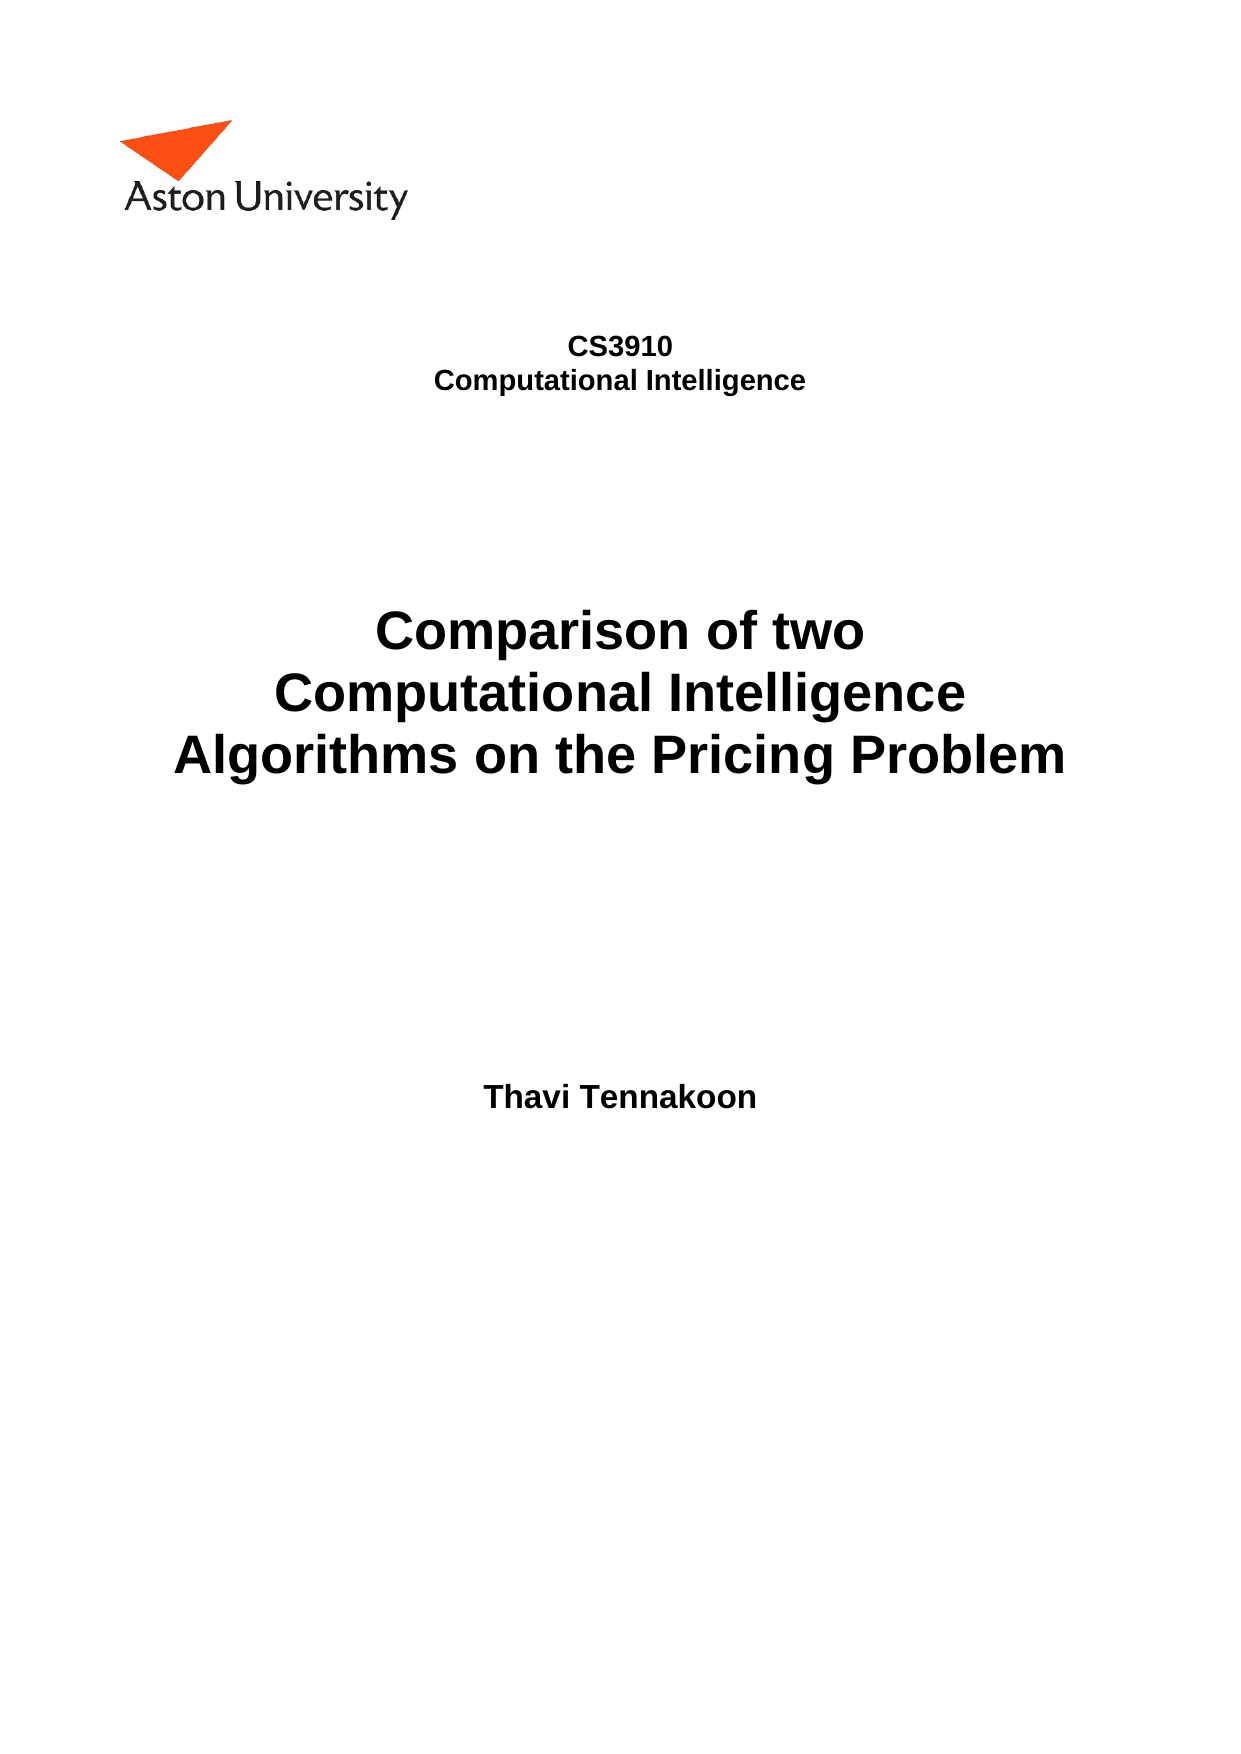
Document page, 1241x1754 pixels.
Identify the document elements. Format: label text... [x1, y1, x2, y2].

text Comparison of two [118, 598, 1122, 661]
text CS3910 [118, 329, 1122, 362]
text Computational Intelligence [118, 661, 1122, 723]
text Computational Intelligence [118, 362, 1122, 396]
text Algorithms on the Pricing Problem [118, 723, 1122, 785]
text Thavi Tennakoon [118, 1077, 1122, 1116]
